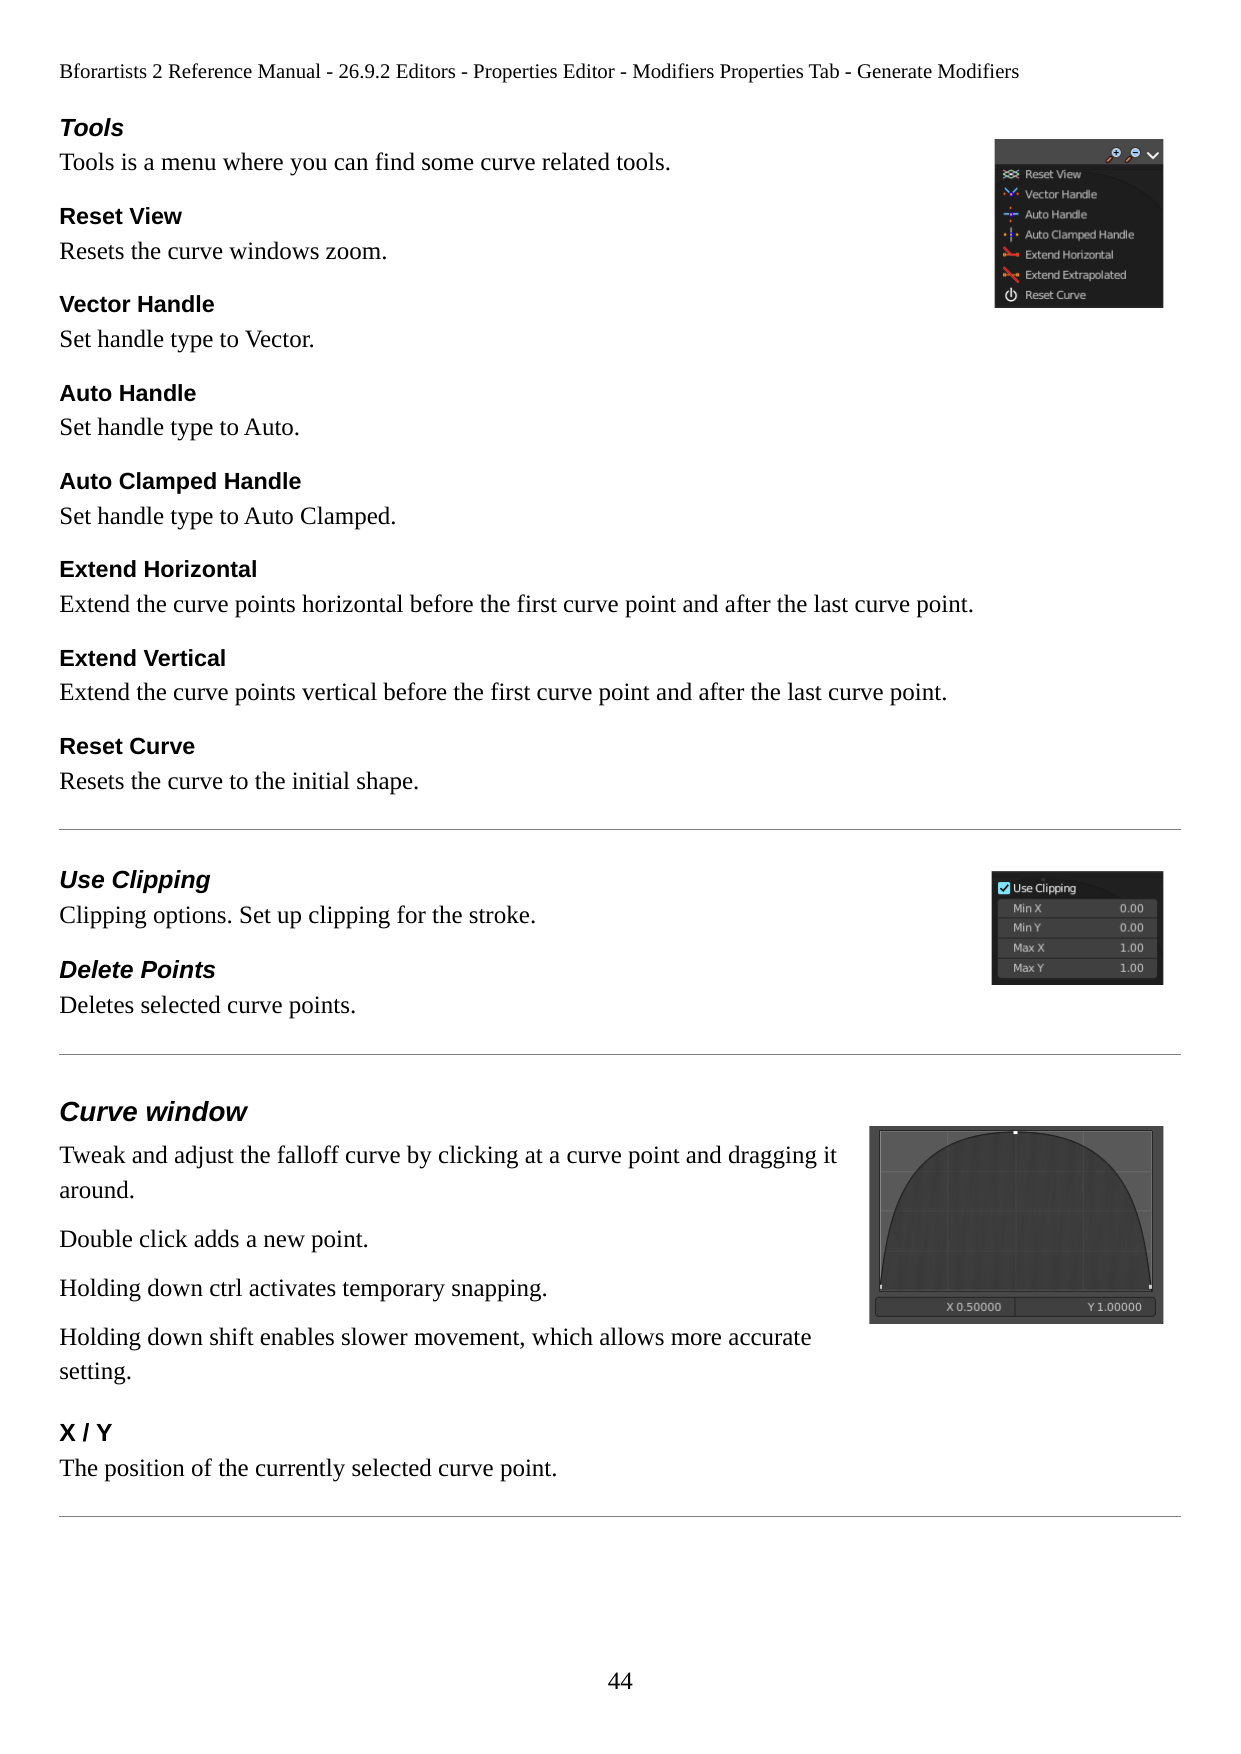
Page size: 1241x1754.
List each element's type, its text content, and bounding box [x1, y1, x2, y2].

picture [991, 871, 1164, 985]
picture [869, 1126, 1164, 1324]
subtitle X / Y [59, 1418, 1181, 1446]
text Tweak and adjust the falloff curve by clicking at a curve point and dragging it around. [59, 1140, 869, 1203]
picture [994, 139, 1164, 308]
text Resets the curve windows zoom. [59, 236, 994, 264]
subtitle Auto Clamped Handle [59, 468, 1181, 494]
text Set handle type to Auto Clamped. [59, 501, 1181, 529]
subtitle Reset View [59, 203, 994, 229]
subtitle Use Clipping [59, 865, 1181, 894]
subtitle [1164, 955, 1181, 984]
subtitle Auto Handle [59, 379, 1181, 406]
subtitle [1164, 203, 1181, 229]
subtitle Tools [59, 113, 1181, 141]
text Set handle type to Auto. [59, 412, 1181, 441]
text Deletes selected curve points. [59, 990, 1181, 1019]
text Double click adds a new point. [59, 1224, 869, 1252]
text Holding down ctrl activates temporary snapping. [59, 1273, 869, 1302]
text Set handle type to Vector. [59, 324, 1181, 353]
text Tools is a menu where you can find some curve related tools. [59, 147, 994, 176]
text Resets the curve to the initial shape. [59, 766, 1181, 794]
text Extend the curve points horizontal before the first curve point and after the last curve point. [59, 589, 1181, 618]
subtitle Extend Vertical [59, 644, 1181, 671]
subtitle Vector Handle [59, 291, 1181, 318]
text Clipping options. Set up clipping for the stroke. [59, 900, 991, 929]
subtitle Reset Curve [59, 733, 1181, 759]
subtitle Curve window [59, 1096, 1181, 1128]
text Holding down shift enables slower movement, which allows more accurate setting. [59, 1322, 1181, 1385]
subtitle Extend Horizontal [59, 556, 1181, 583]
text Extend the curve points vertical before the first curve point and after the last curve point. [59, 677, 1181, 706]
subtitle Delete Points [59, 955, 991, 984]
text The position of the currently selected curve point. [59, 1453, 1181, 1481]
